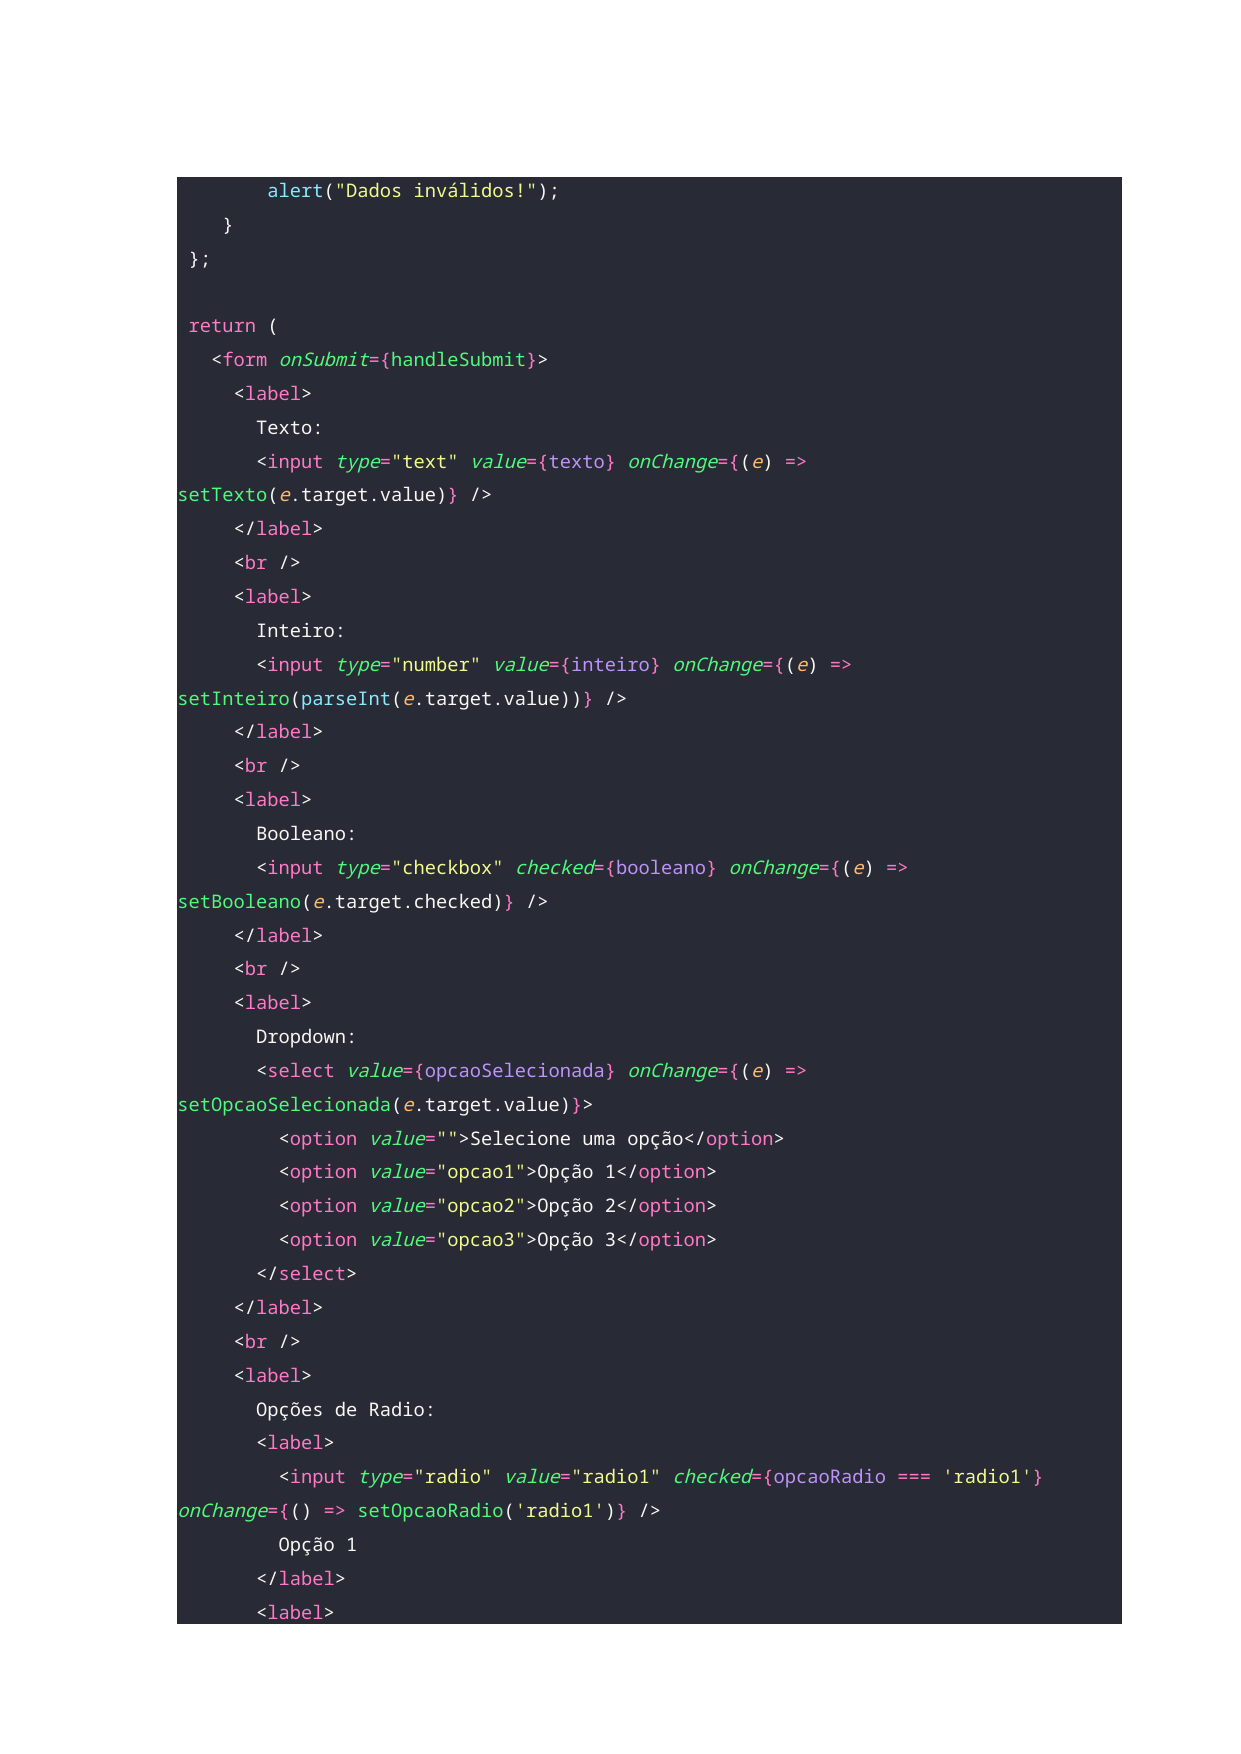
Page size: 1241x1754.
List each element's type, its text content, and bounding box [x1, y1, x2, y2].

text return ( [177, 312, 1122, 338]
text <label> [177, 380, 1122, 406]
text <br /> [177, 549, 1122, 575]
text Dropdown: [177, 1023, 1122, 1049]
text <form onSubmit={handleSubmit}> [177, 346, 1122, 372]
text Opções de Radio: [177, 1396, 1122, 1421]
text <option value="">Selecione uma opção</option> [177, 1125, 1122, 1151]
text <br /> [177, 753, 1122, 778]
text <input type="checkbox" checked={booleano} onChange={(e) => setBooleano(e.target.checked)} /> [177, 854, 1122, 913]
text </select> [177, 1260, 1122, 1286]
text Booleano: [177, 820, 1122, 846]
text </label> [177, 922, 1122, 947]
text <br /> [177, 956, 1122, 981]
text Inteiro: [177, 617, 1122, 643]
text Opção 1 [177, 1531, 1122, 1557]
text <label> [177, 989, 1122, 1015]
text <label> [177, 1430, 1122, 1455]
text <label> [177, 1362, 1122, 1387]
text <option value="opcao3">Opção 3</option> [177, 1227, 1122, 1252]
text <input type="text" value={texto} onChange={(e) => setTexto(e.target.value)} /> [177, 448, 1122, 507]
text <br /> [177, 1328, 1122, 1354]
text <select value={opcaoSelecionada} onChange={(e) => setOpcaoSelecionada(e.target.value)}> [177, 1057, 1122, 1117]
text <label> [177, 583, 1122, 609]
text <option value="opcao1">Opção 1</option> [177, 1159, 1122, 1184]
text <label> [177, 1599, 1122, 1624]
text </label> [177, 719, 1122, 744]
text <option value="opcao2">Opção 2</option> [177, 1193, 1122, 1218]
text }; [177, 245, 1122, 270]
text alert("Dados inválidos!"); [177, 177, 1122, 203]
text </label> [177, 516, 1122, 541]
text </label> [177, 1294, 1122, 1320]
text </label> [177, 1565, 1122, 1591]
text <input type="number" value={inteiro} onChange={(e) => setInteiro(parseInt(e.target.value))} /> [177, 651, 1122, 710]
text <label> [177, 786, 1122, 812]
text } [177, 211, 1122, 236]
text Texto: [177, 414, 1122, 439]
text <input type="radio" value="radio1" checked={opcaoRadio === 'radio1'} onChange={() => setOpcaoRadio('radio1')} /> [177, 1463, 1122, 1523]
